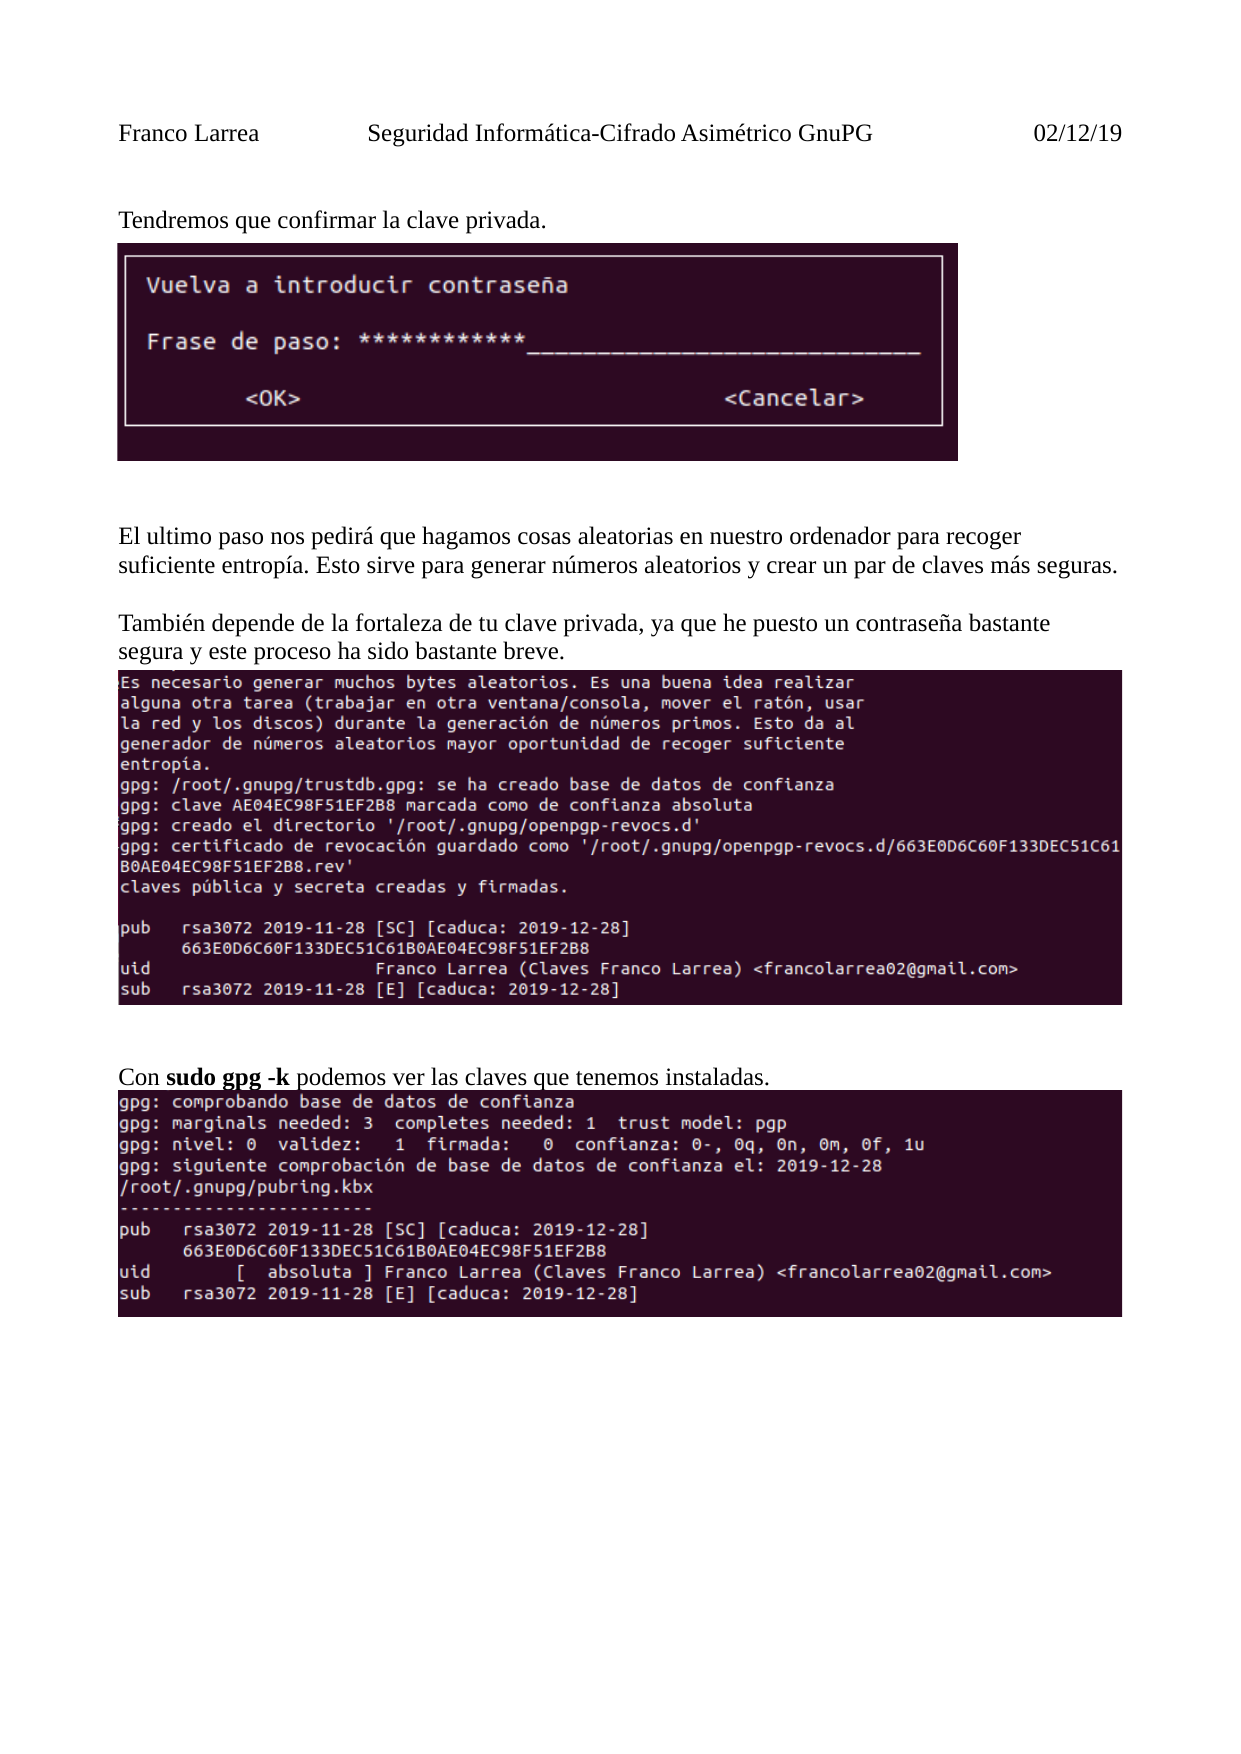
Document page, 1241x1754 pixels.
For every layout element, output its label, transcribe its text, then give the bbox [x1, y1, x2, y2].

text También depende de la fortaleza de tu clave privada, ya que he puesto un contraseña bastante segura y este proceso ha sido bastante breve. [118, 608, 1122, 665]
text Tendremos que confirmar la clave privada. [118, 205, 1122, 234]
picture [117, 243, 958, 461]
text El ultimo paso nos pedirá que hagamos cosas aleatorias en nuestro ordenador para recoger suficiente entropía. Esto sirve para generar números aleatorios y crear un par de claves más seguras. [118, 521, 1122, 579]
text Con sudo gpg -k podemos ver las claves que tenemos instaladas. [118, 1062, 1122, 1090]
picture [118, 670, 1123, 1005]
picture [118, 1090, 1123, 1317]
